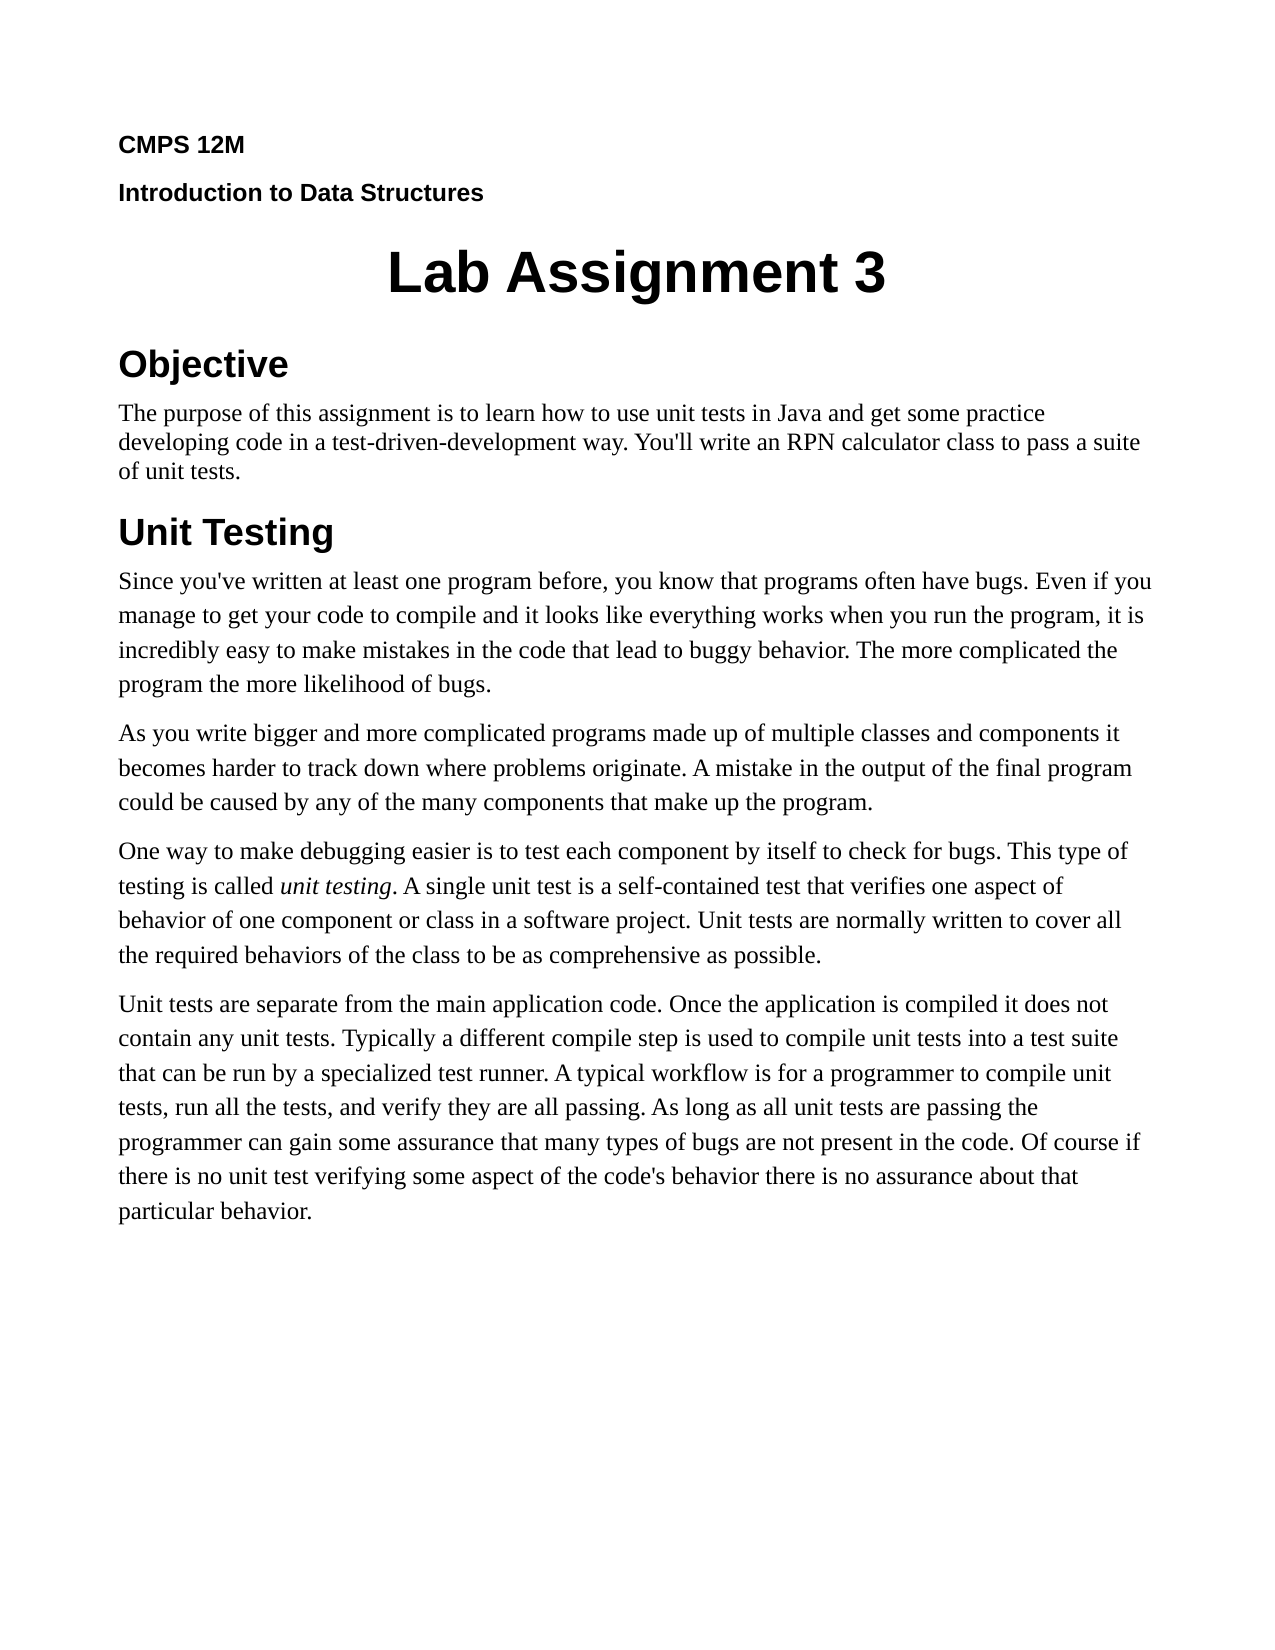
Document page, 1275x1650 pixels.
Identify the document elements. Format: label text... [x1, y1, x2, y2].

text Since you've written at least one program before, you know that programs often have bugs. Even if you manage to get your code to compile and it looks like everything works when you run the program, it is incredibly easy to make mistakes in the code that lead to buggy behavior. The more complicated the program the more likelihood of bugs. [118, 566, 1157, 698]
text As you write bigger and more complicated programs made up of multiple classes and components it becomes harder to track down where problems originate. A mistake in the output of the final program could be caused by any of the many components that make up the program. [118, 718, 1157, 816]
text The purpose of this assignment is to learn how to use unit tests in Java and get some practice developing code in a test-driven-development way. You'll write an RPN calculator class to pass a suite of unit tests. [118, 398, 1157, 485]
subtitle Introduction to Data Structures [118, 178, 1157, 206]
title Lab Assignment 3 [118, 238, 1157, 305]
text Unit tests are separate from the main application code. Once the application is compiled it does not contain any unit tests. Typically a different compile step is used to compile unit tests into a test suite that can be run by a specialized test runner. A typical workflow is for a programmer to compile unit tests, run all the tests, and verify they are all passing. As long as all unit tests are passing the programmer can gain some assurance that many types of bugs are not present in the code. Of course if there is no unit test verifying some aspect of the code's behavior there is no assurance about that particular behavior. [118, 989, 1157, 1224]
text One way to make debugging easier is to test each component by itself to check for bugs. This type of testing is called unit testing. A single unit test is a self-contained test that verifies one aspect of behavior of one component or class in a software project. Unit tests are normally written to cover all the required behaviors of the class to be as comprehensive as possible. [118, 836, 1157, 968]
subtitle CMPS 12M [118, 131, 1157, 159]
subtitle Objective [118, 342, 1157, 386]
subtitle Unit Testing [118, 510, 1157, 553]
